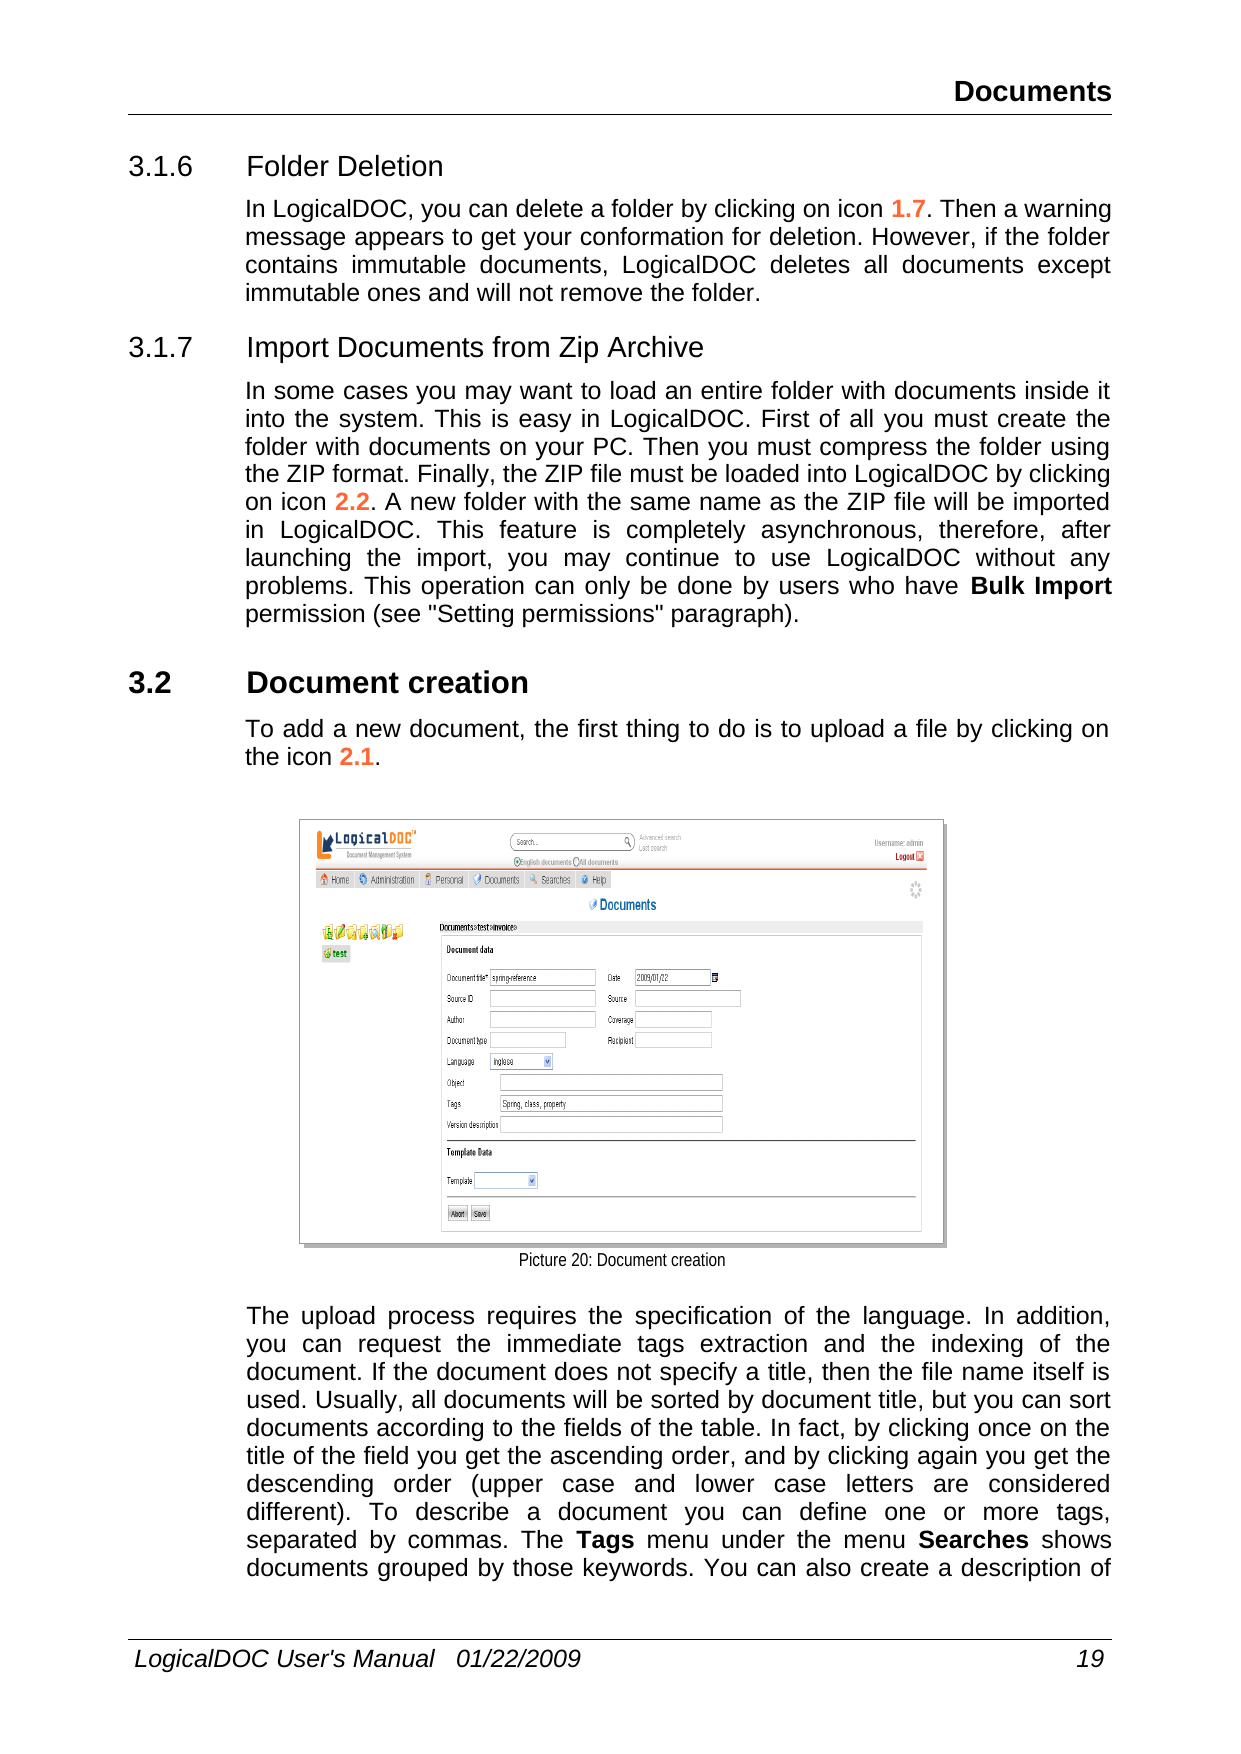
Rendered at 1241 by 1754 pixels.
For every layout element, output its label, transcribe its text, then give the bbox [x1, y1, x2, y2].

text The upload process requires the specification of the language. In addition, you can request the immediate tags extraction and the indexing of the document. If the document does not specify a title, then the file name itself is used. Usually, all documents will be sorted by document title, but you can sort documents according to the fields of the table. In fact, by clicking once on the title of the field you get the ascending order, and by clicking again you get the descending order (upper case and lower case letters are considered different). To describe a document you can define one or more tags, separated by commas. The Tags menu under the menu Searches shows documents grouped by those keywords. You can also create a description of [246, 771, 1112, 1581]
text In some cases you may want to load an entire folder with documents inside it into the system. This is easy in LogicalDOC. First of all you must create the folder with documents on your PC. Then you must compress the folder using the ZIP format. Finally, the ZIP file must be loaded into LogicalDOC by clicking on icon 2.2. A new folder with the same name as the ZIP file will be imported in LogicalDOC. This feature is completely asynchronous, therefore, after launching the import, you may continue to use LogicalDOC without any problems. This operation can only be done by users who have Bulk Import permission (see "Setting permissions" paragraph). [245, 376, 1112, 628]
subtitle Import Documents from Zip Archive [128, 331, 1112, 364]
subtitle Folder Deletion [128, 150, 1112, 183]
text To add a new document, the first thing to do is to upload a file by clicking on the icon 2.1. [245, 715, 1112, 771]
subtitle Document creation [128, 666, 1112, 700]
text Picture 20: Document creation [299, 1244, 945, 1271]
text In LogicalDOC, you can delete a folder by clicking on icon 1.7. Then a warning message appears to get your conformation for deletion. However, if the folder contains immutable documents, LogicalDOC deletes all documents except immutable ones and will not remove the folder. [245, 195, 1112, 307]
picture [315, 828, 927, 1235]
